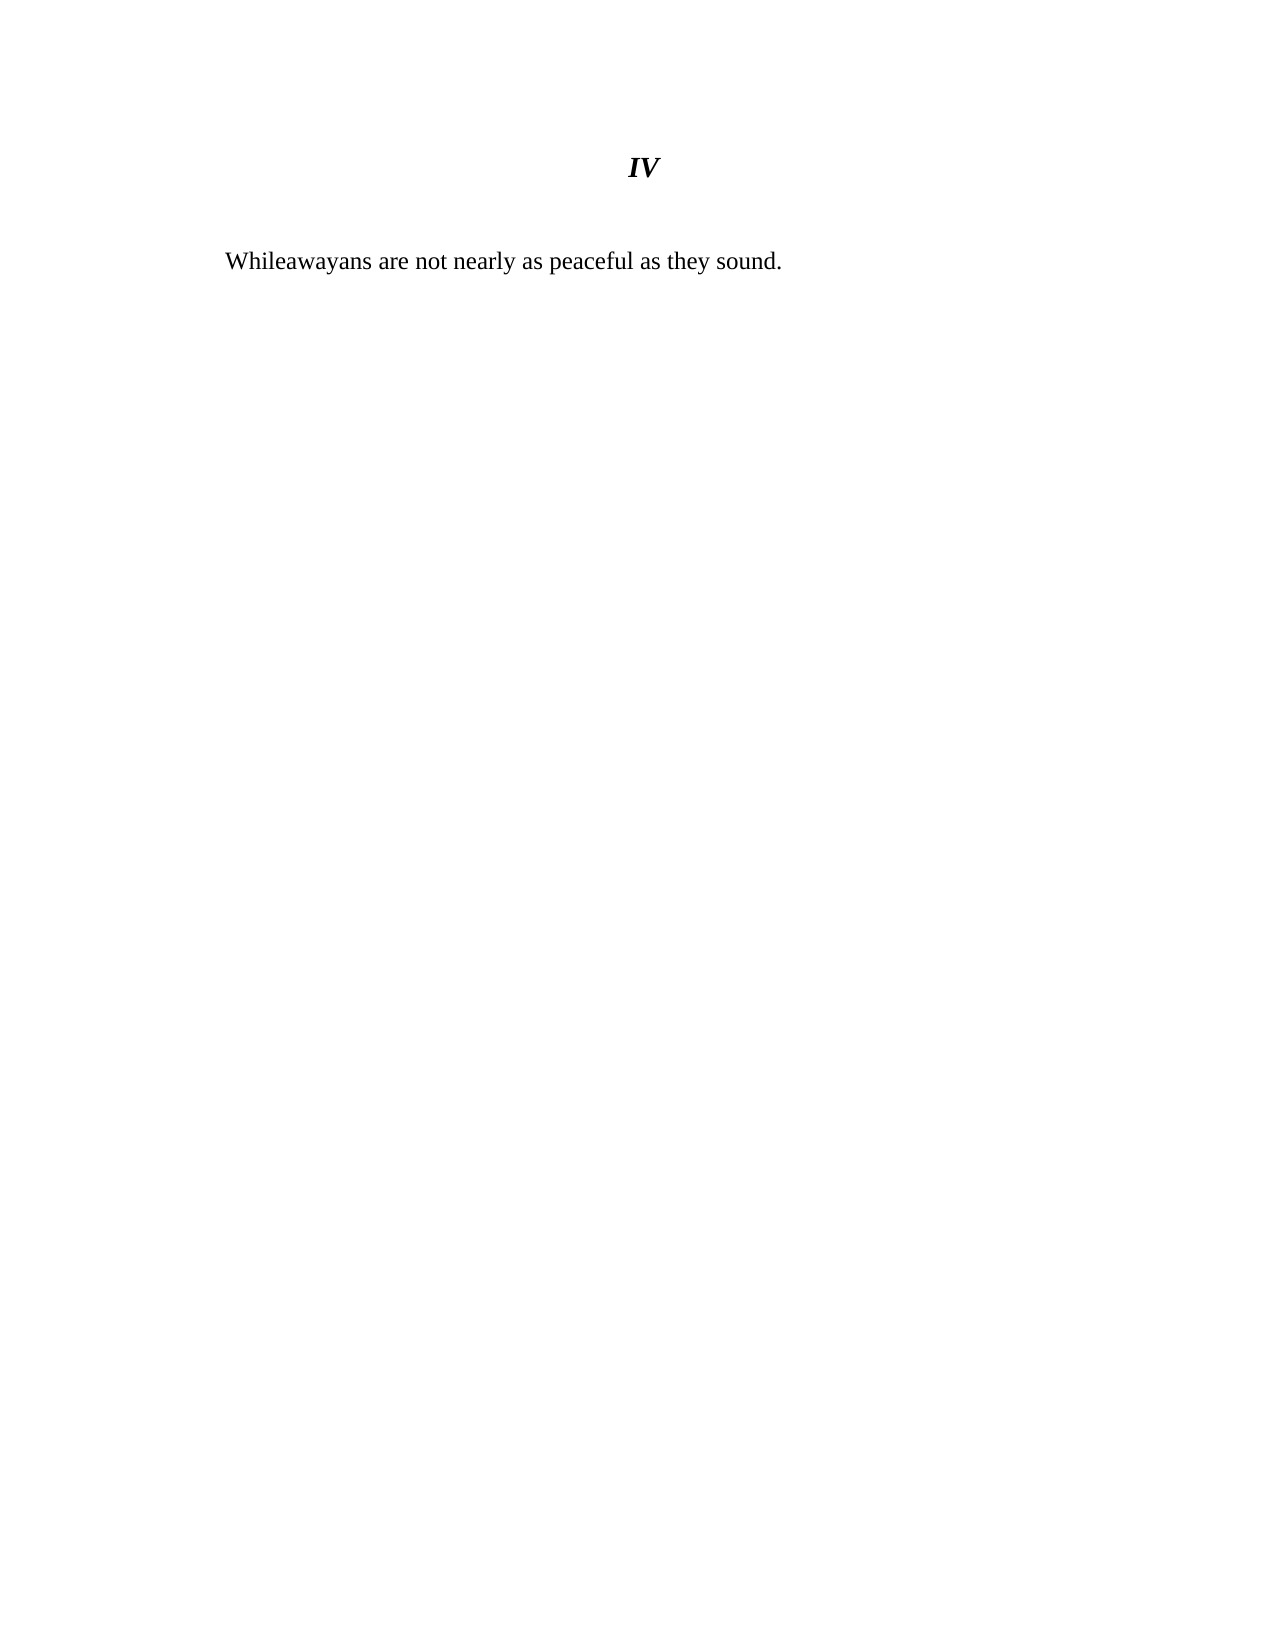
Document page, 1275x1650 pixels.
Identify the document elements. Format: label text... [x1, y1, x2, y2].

text Whileawayans are not nearly as peaceful as they sound. [150, 246, 1125, 274]
subtitle IV [150, 150, 1125, 183]
